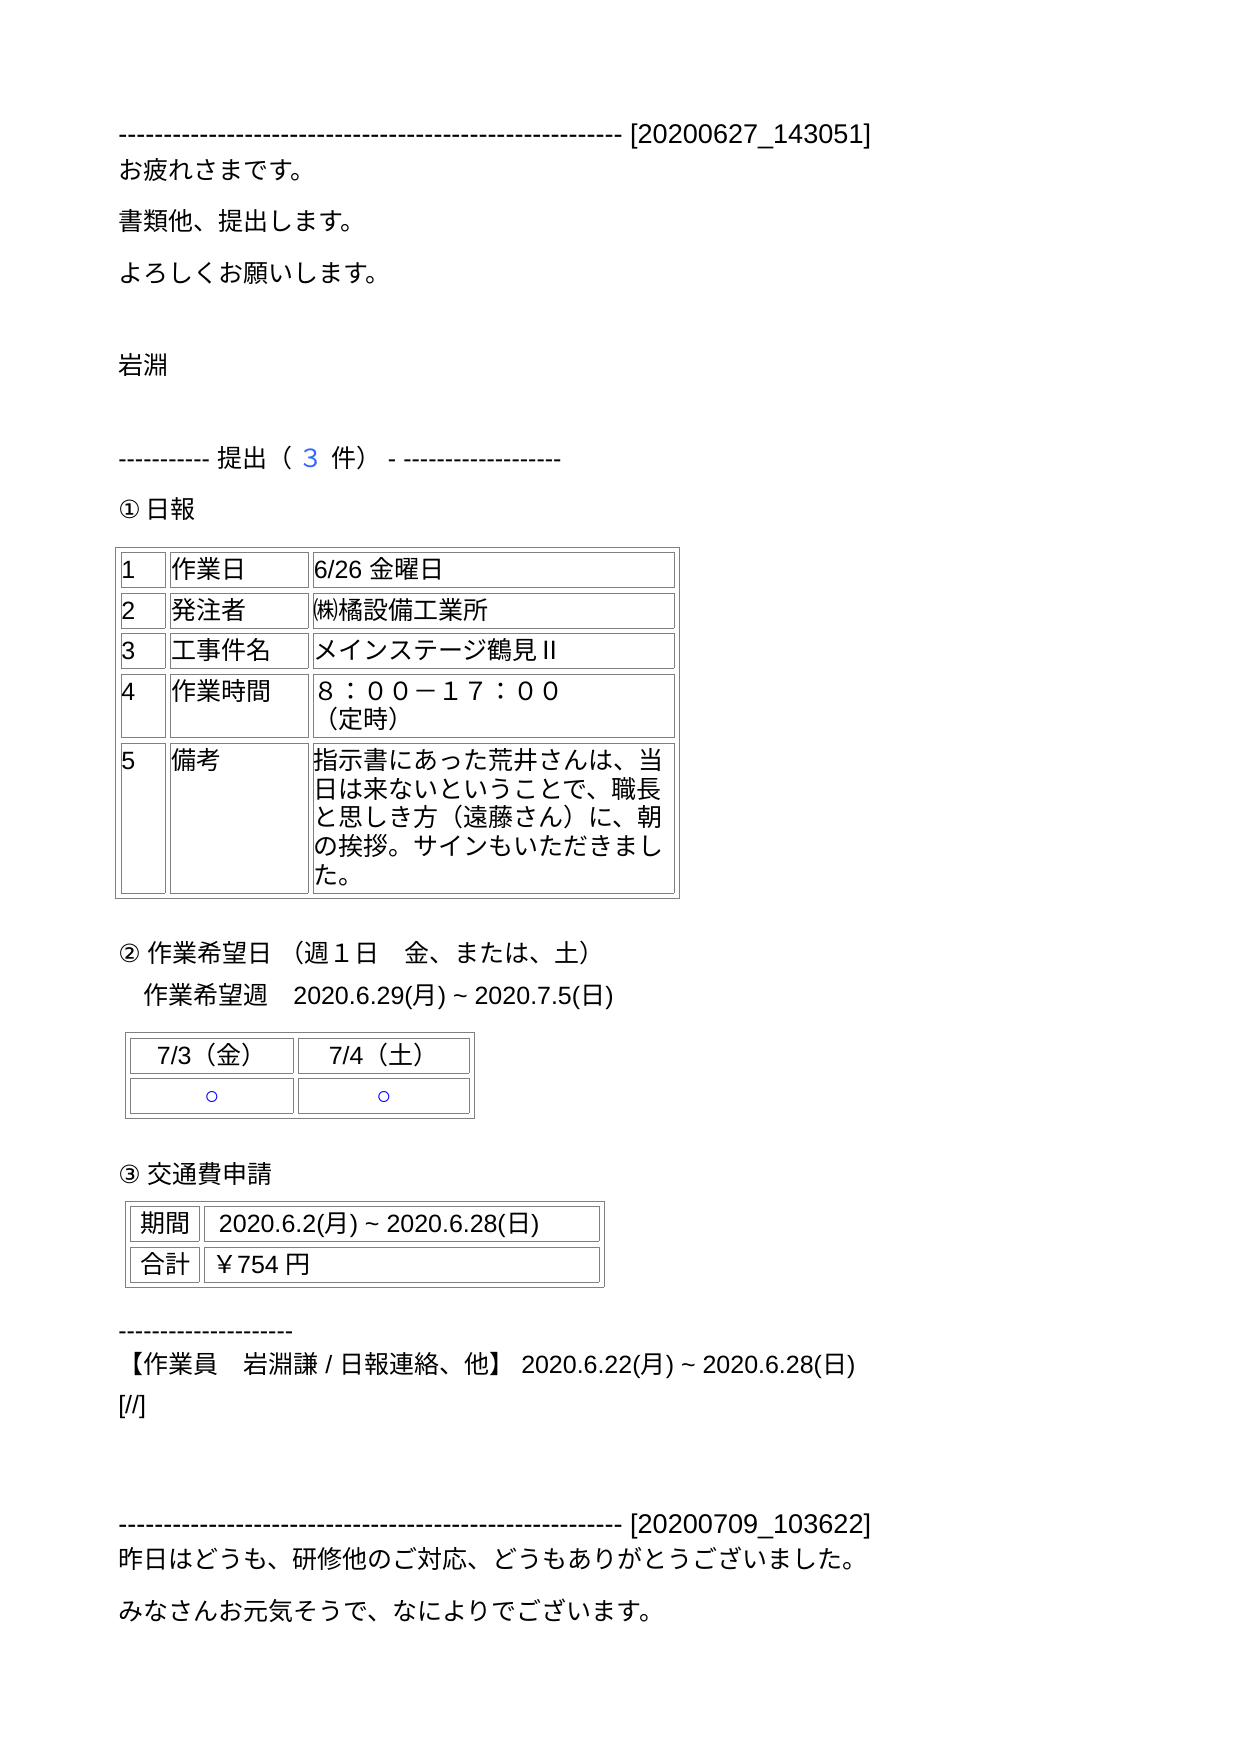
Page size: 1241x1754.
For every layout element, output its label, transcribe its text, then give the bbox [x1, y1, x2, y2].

table_header 7/3（金） [128, 1033, 296, 1072]
text みなさんお元気そうで、なによりでございます。 [118, 1597, 1122, 1625]
table_cell 合計 [128, 1241, 202, 1282]
table_cell ㈱橘設備工業所 [310, 587, 677, 628]
table_header 2020.6.2(月) ~ 2020.6.28(日) [202, 1202, 602, 1241]
table_cell ８：００－１７：００ （定時） [310, 668, 677, 737]
text 昨日はどうも、研修他のご対応、どうもありがとうございました。 [118, 1545, 1122, 1574]
text 【作業員 岩淵謙 / 日報連絡、他】 2020.6.22(月) ~ 2020.6.28(日) [118, 1350, 1122, 1379]
text ③ 交通費申請 [118, 1159, 1122, 1188]
table_cell 指示書にあった荒井さんは、当日は来ないということで、職長と思しき方（遠藤さん）に、朝の挨拶。サインもいただきました。 [310, 737, 677, 893]
text ①日報 [118, 495, 1122, 524]
table_header 作業日 [168, 548, 310, 587]
text [//] [118, 1390, 1122, 1419]
text よろしくお願いします。 [118, 258, 1122, 287]
table_header 期間 [128, 1202, 202, 1241]
table_cell ○ [296, 1073, 471, 1113]
table_cell ○ [128, 1073, 296, 1113]
table_cell 工事件名 [168, 628, 310, 668]
table_cell 備考 [168, 737, 310, 893]
table_cell 2 [118, 587, 168, 628]
text ② 作業希望日 （週１日 金、または、土） [118, 939, 1122, 968]
text -------------------------------------------------------- [20200627_143051] [118, 118, 1122, 149]
text -------------------------------------------------------- [20200709_103622] [118, 1508, 1122, 1539]
text 作業希望週 2020.6.29(月) ~ 2020.7.5(日) [118, 981, 1122, 1009]
table_cell 4 [118, 668, 168, 737]
table_header 7/4（土） [296, 1033, 471, 1072]
table_cell ￥754 円 [202, 1241, 602, 1282]
text --------------------- [118, 1316, 1122, 1344]
table_header 1 [118, 548, 168, 587]
table_cell 作業時間 [168, 668, 310, 737]
table_cell 3 [118, 628, 168, 668]
table_cell 5 [118, 737, 168, 893]
text 岩淵 [118, 351, 1122, 380]
text ----------- 提出（ ３ 件） - ------------------- [118, 444, 1122, 473]
table_header 6/26 金曜日 [310, 548, 677, 587]
table_cell 発注者 [168, 587, 310, 628]
table_cell メインステージ鶴見Ⅱ [310, 628, 677, 668]
text 書類他、提出します。 [118, 207, 1122, 236]
text お疲れさまです。 [118, 156, 1122, 184]
